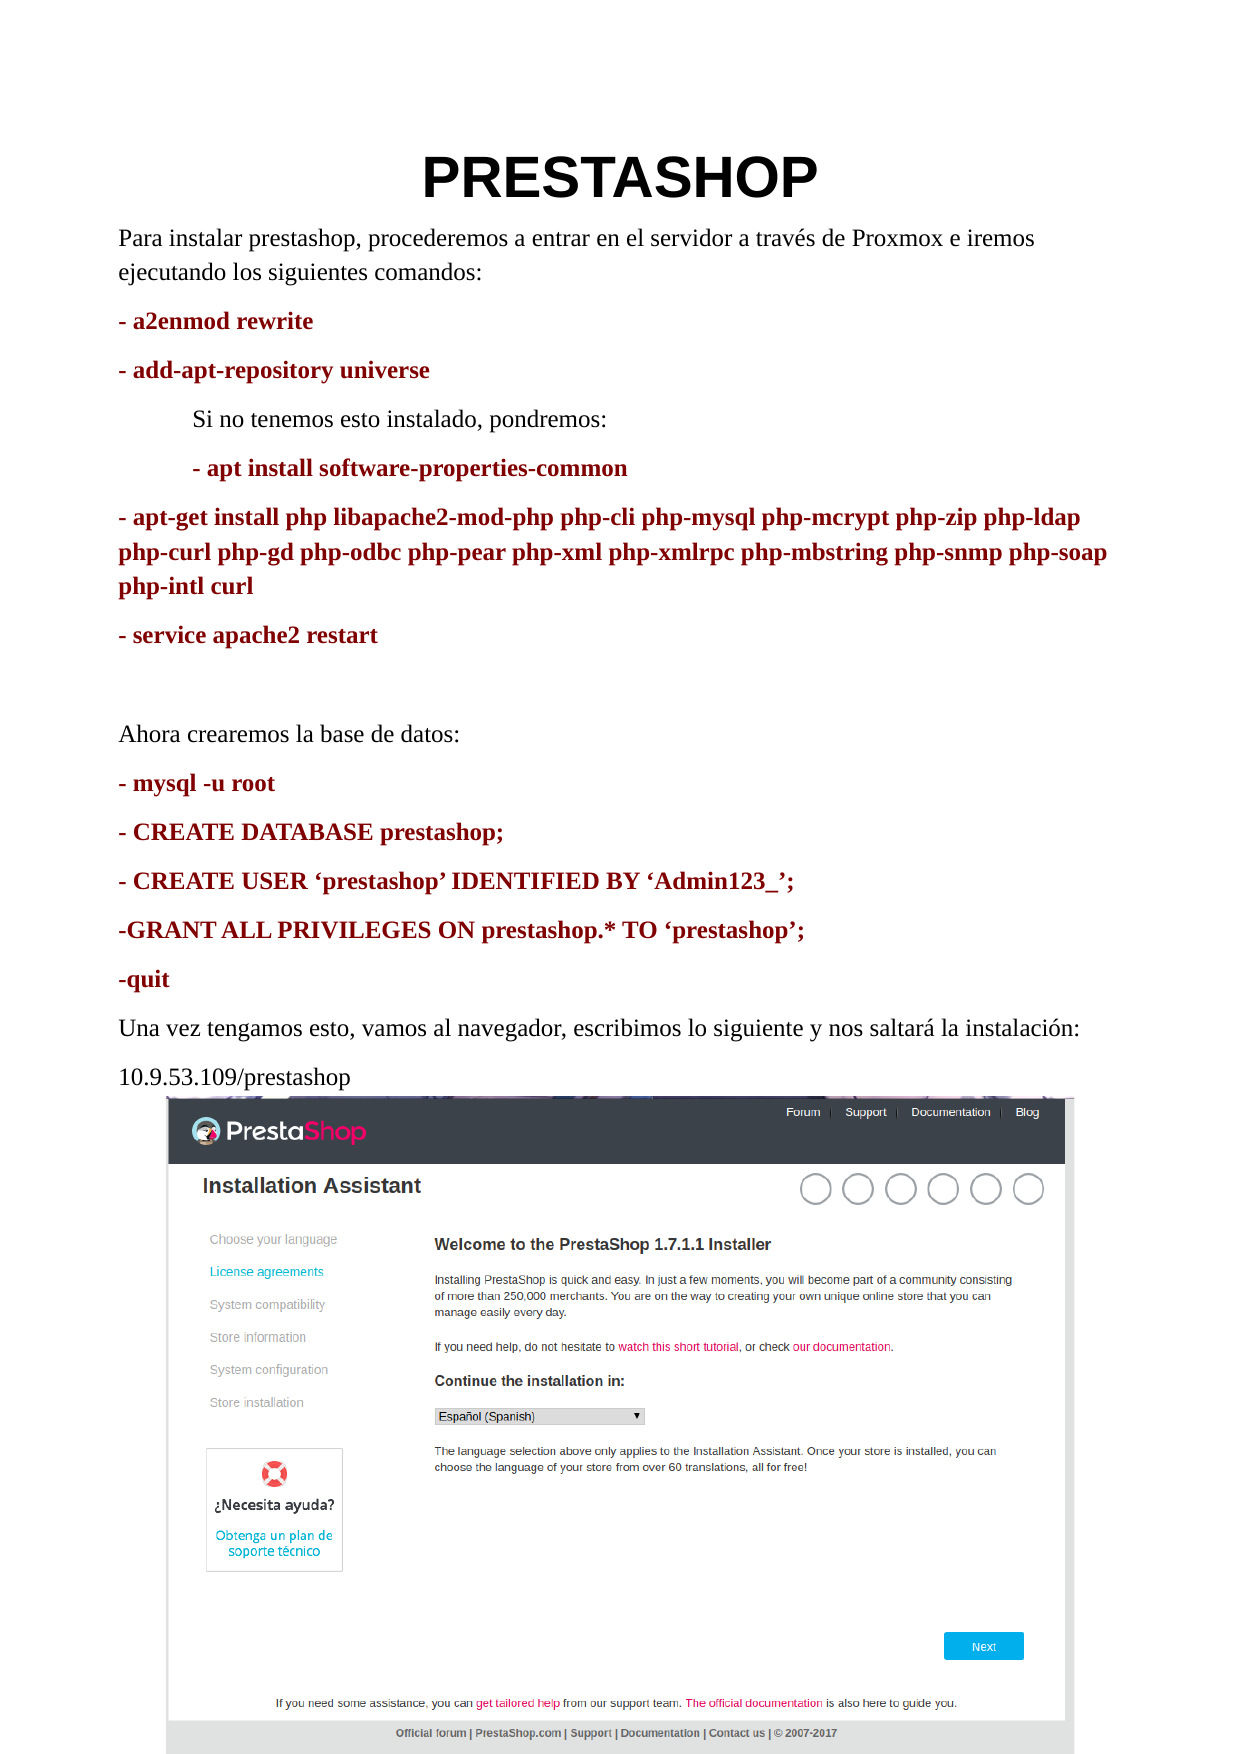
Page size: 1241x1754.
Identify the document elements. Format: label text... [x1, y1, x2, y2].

text Ahora crearemos la base de datos: [118, 719, 1122, 747]
text - CREATE DATABASE prestashop; [118, 817, 1122, 846]
text 10.9.53.109/prestashop [118, 1062, 1122, 1091]
title PRESTASHOP [118, 143, 1122, 210]
text - service apache2 restart [118, 621, 1122, 649]
text - apt-get install php libapache2-mod-php php-cli php-mysql php-mcrypt php-zip php-ldap php-curl php-gd php-odbc php-pear php-xml php-xmlrpc php-mbstring php-snmp php-soap php-intl curl [118, 502, 1122, 600]
text -quit [118, 964, 1122, 993]
picture [165, 1096, 1075, 1754]
text - mysql -u root [118, 768, 1122, 796]
text Una vez tengamos esto, vamos al navegador, escribimos lo siguiente y nos saltará la instalación: [118, 1013, 1122, 1042]
text Si no tenemos esto instalado, pondremos: [118, 404, 1122, 433]
text -GRANT ALL PRIVILEGES ON prestashop.* TO ‘prestashop’; [118, 915, 1122, 944]
text - add-apt-repository universe [118, 355, 1122, 384]
text - CREATE USER ‘prestashop’ IDENTIFIED BY ‘Admin123_’; [118, 866, 1122, 894]
text - apt install software-properties-common [118, 453, 1122, 482]
text Para instalar prestashop, procederemos a entrar en el servidor a través de Proxmox e iremos ejecutando los siguientes comandos: [118, 223, 1122, 286]
text - a2enmod rewrite [118, 306, 1122, 335]
